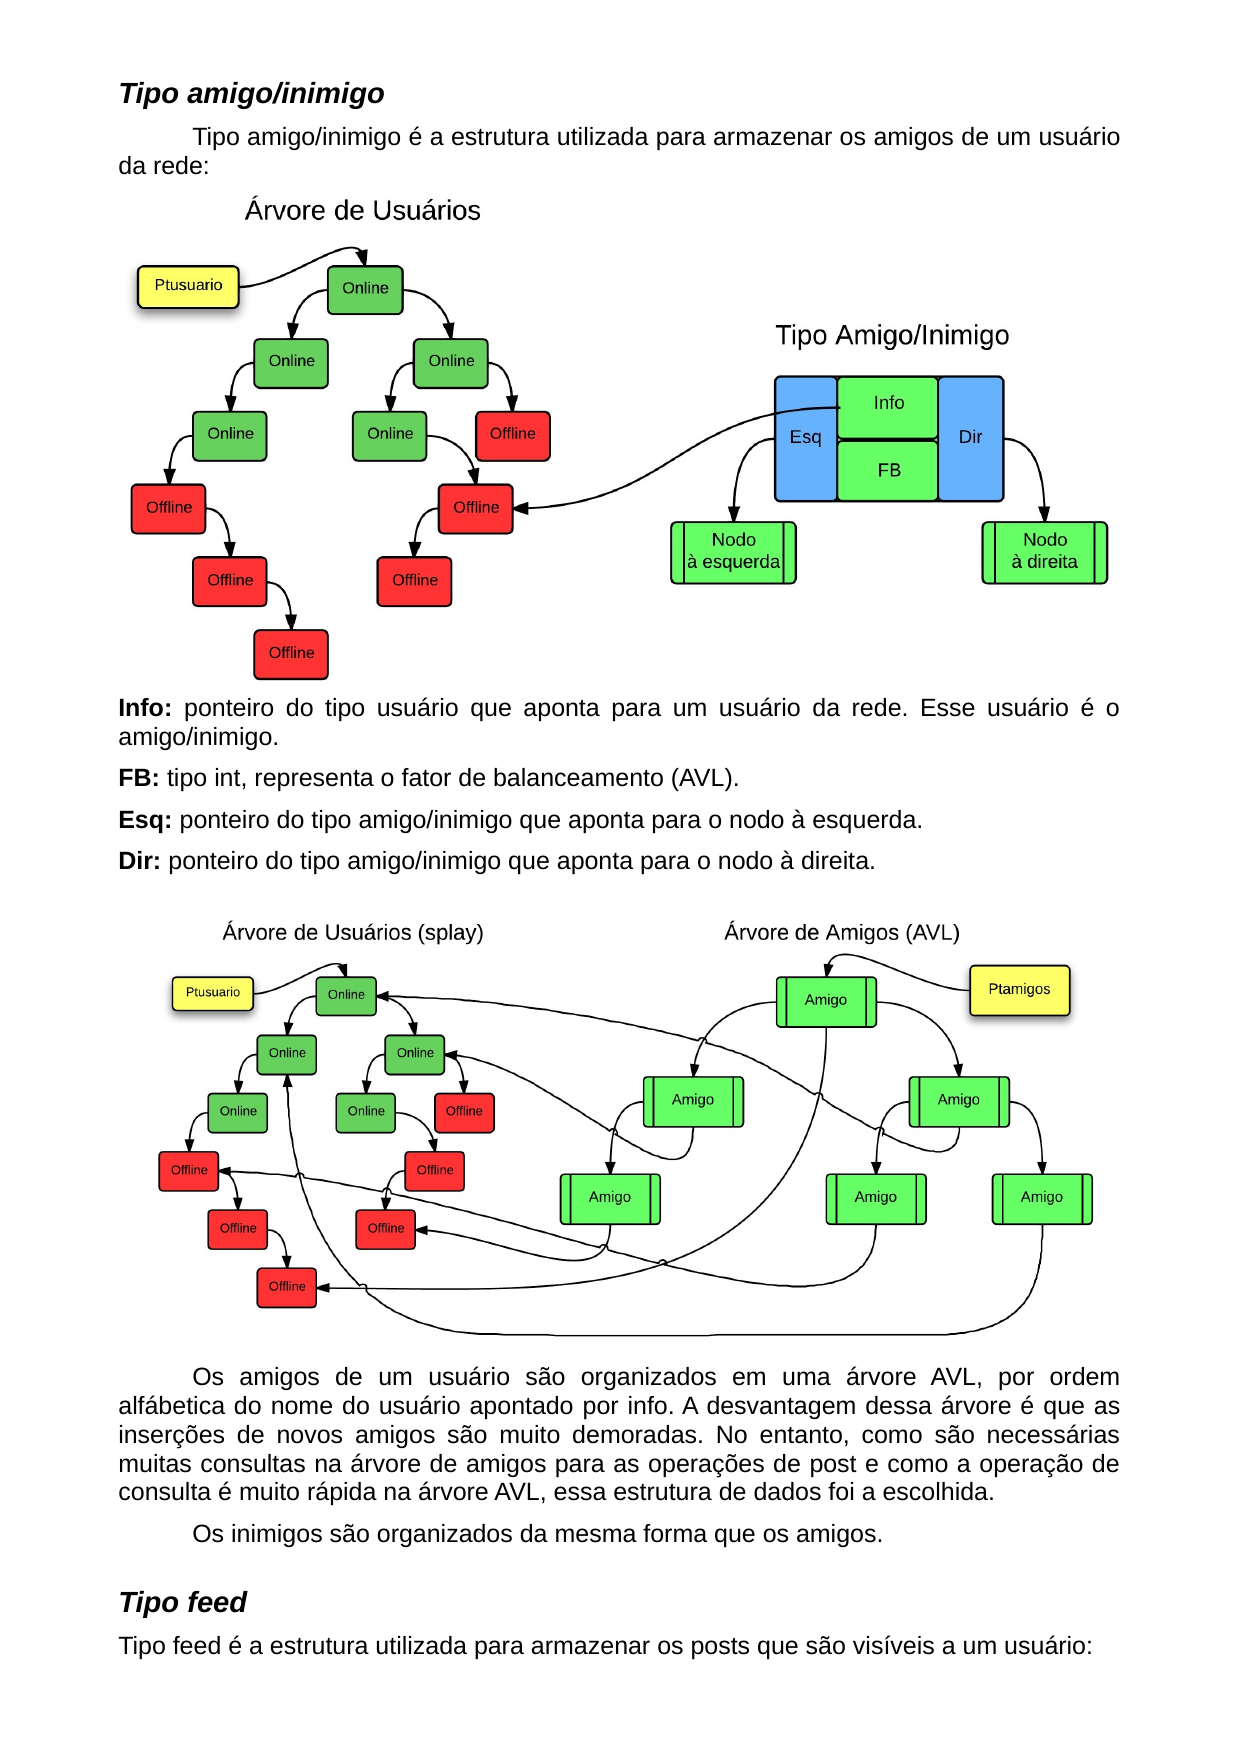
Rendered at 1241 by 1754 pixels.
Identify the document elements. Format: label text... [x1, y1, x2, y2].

text Os inimigos são organizados da mesma forma que os amigos. [118, 1518, 1122, 1547]
picture [118, 185, 1123, 694]
text Dir: ponteiro do tipo amigo/inimigo que aponta para o nodo à direita. [118, 846, 1122, 875]
text Tipo feed é a estrutura utilizada para armazenar os posts que são visíveis a um usuário: [118, 1631, 1122, 1659]
text Os amigos de um usuário são organizados em uma árvore AVL, por ordem alfábetica do nome do usuário apontado por info. A desvantagem dessa árvore é que as inserções de novos amigos são muito demoradas. No entanto, como são necessárias muitas consultas na árvore de amigos para as operações de post e como a operação de consulta é muito rápida na árvore AVL, essa estrutura de dados foi a escolhida. [118, 1363, 1122, 1506]
subtitle Tipo feed [118, 1585, 1122, 1618]
text Info: ponteiro do tipo usuário que aponta para um usuário da rede. Esse usuário é o amigo/inimigo. [118, 694, 1122, 751]
picture [118, 877, 1123, 1363]
text FB: tipo int, representa o fator de balanceamento (AVL). [118, 763, 1122, 792]
text Tipo amigo/inimigo é a estrutura utilizada para armazenar os amigos de um usuário da rede: [118, 122, 1122, 180]
subtitle Tipo amigo/inimigo [118, 76, 1122, 110]
text Esq: ponteiro do tipo amigo/inimigo que aponta para o nodo à esquerda. [118, 805, 1122, 833]
